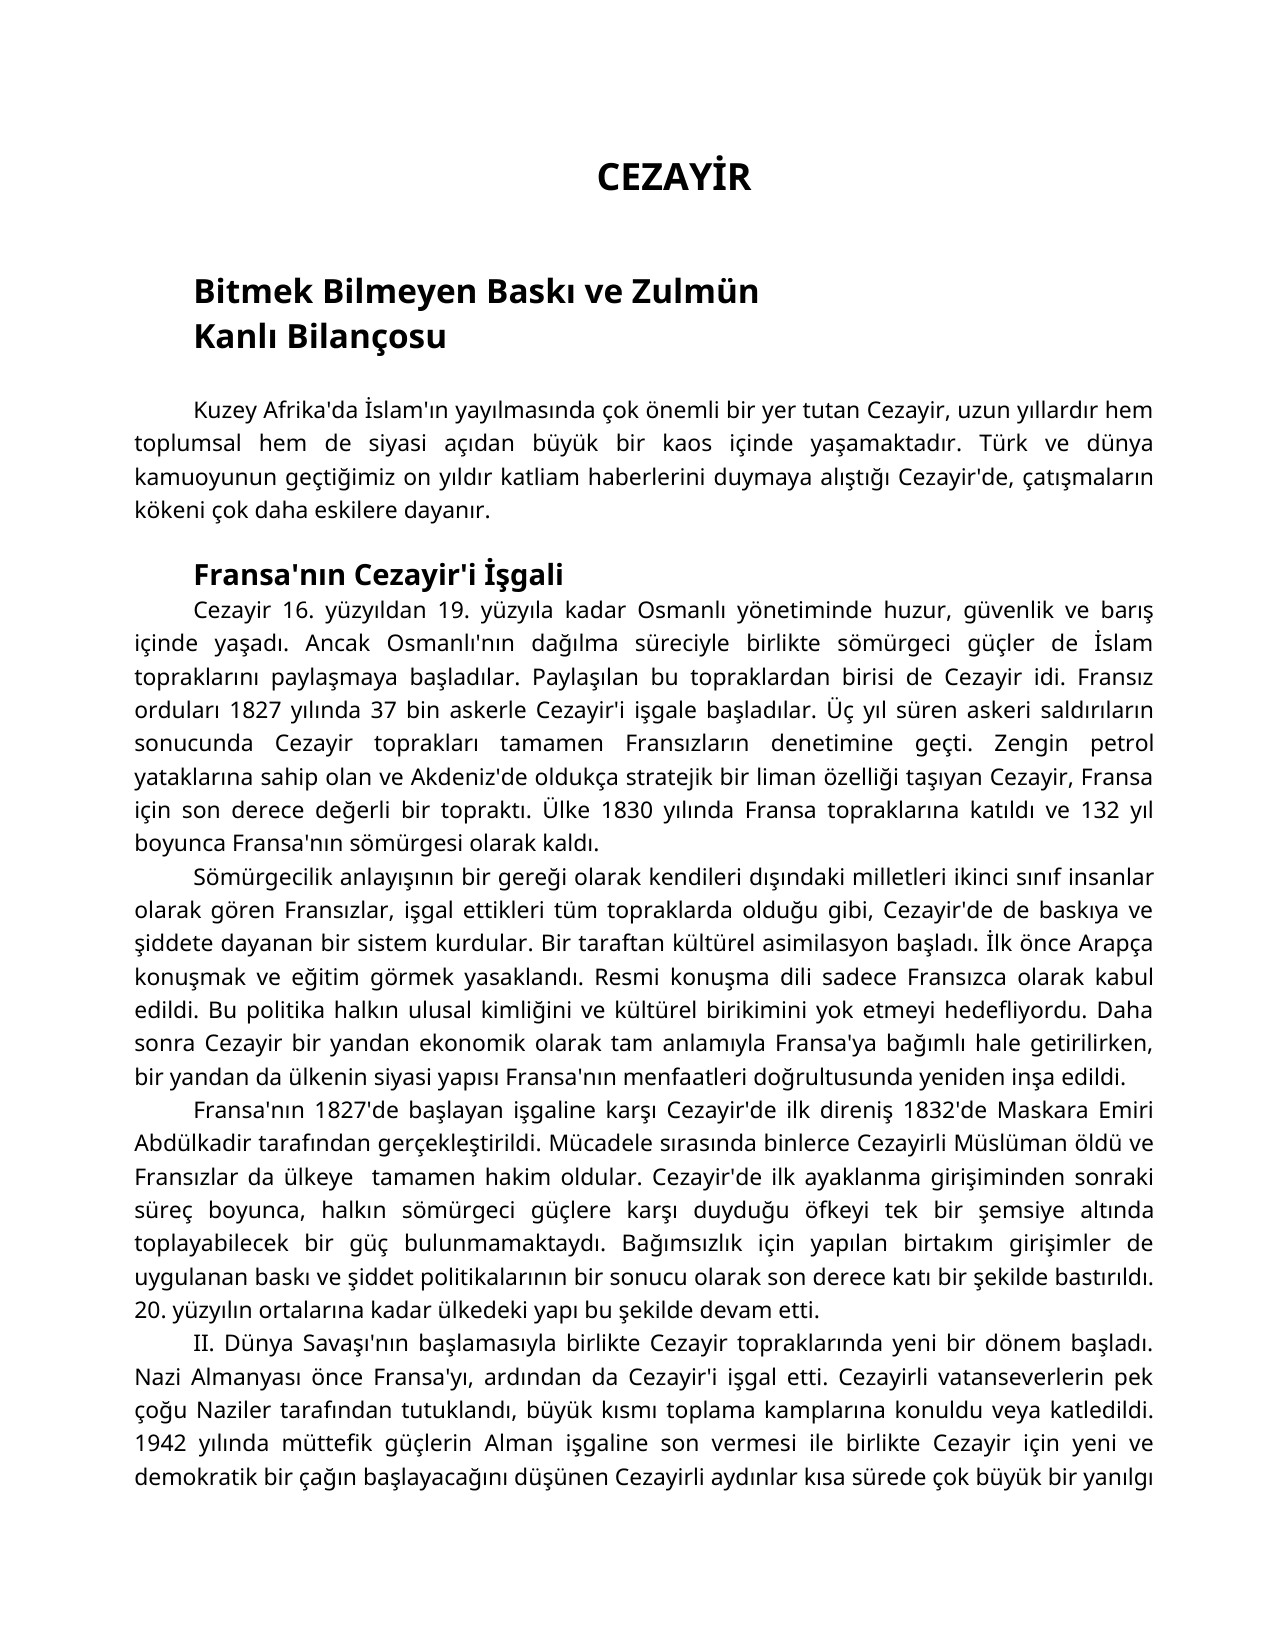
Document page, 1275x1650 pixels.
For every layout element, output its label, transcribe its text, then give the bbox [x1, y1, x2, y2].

subtitle Bitmek Bilmeyen Baskı ve Zulmün [134, 268, 1155, 313]
subtitle Kanlı Bilançosu [134, 313, 1155, 358]
text Cezayir 16. yüzyıldan 19. yüzyıla kadar Osmanlı yönetiminde huzur, güvenlik ve barış içinde yaşadı. Ancak Osmanlı'nın dağılma süreciyle birlikte sömürgeci güçler de İslam topraklarını paylaşmaya başladılar. Paylaşılan bu topraklardan birisi de Cezayir idi. Fransız orduları 1827 yılında 37 bin askerle Cezayir'i işgale başladılar. Üç yıl süren askeri saldırıların sonucunda Cezayir toprakları tamamen Fransızların denetimine geçti. Zengin petrol yataklarına sahip olan ve Akdeniz'de oldukça stratejik bir liman özelliği taşıyan Cezayir, Fransa için son derece değerli bir topraktı. Ülke 1830 yılında Fransa topraklarına katıldı ve 132 yıl boyunca Fransa'nın sömürgesi olarak kaldı. [134, 592, 1155, 858]
text Sömürgecilik anlayışının bir gereği olarak kendileri dışındaki milletleri ikinci sınıf insanlar olarak gören Fransızlar, işgal ettikleri tüm topraklarda olduğu gibi, Cezayir'de de baskıya ve şiddete dayanan bir sistem kurdular. Bir taraftan kültürel asimilasyon başladı. İlk önce Arapça konuşmak ve eğitim görmek yasaklandı. Resmi konuşma dili sadece Fransızca olarak kabul edildi. Bu politika halkın ulusal kimliğini ve kültürel birikimini yok etmeyi hedefliyordu. Daha sonra Cezayir bir yandan ekonomik olarak tam anlamıyla Fransa'ya bağımlı hale getirilirken, bir yandan da ülkenin siyasi yapısı Fransa'nın menfaatleri doğrultusunda yeniden inşa edildi. [134, 858, 1155, 1092]
text II. Dünya Savaşı'nın başlamasıyla birlikte Cezayir topraklarında yeni bir dönem başladı. Nazi Almanyası önce Fransa'yı, ardından da Cezayir'i işgal etti. Cezayirli vatanseverlerin pek çoğu Naziler tarafından tutuklandı, büyük kısmı toplama kamplarına konuldu veya katledildi. 1942 yılında müttefik güçlerin Alman işgaline son vermesi ile birlikte Cezayir için yeni ve demokratik bir çağın başlayacağını düşünen Cezayirli aydınlar kısa sürede çok büyük bir yanılgı [134, 1325, 1155, 1492]
text Fransa'nın 1827'de başlayan işgaline karşı Cezayir'de ilk direniş 1832'de Maskara Emiri Abdülkadir tarafından gerçekleştirildi. Mücadele sırasında binlerce Cezayirli Müslüman öldü ve Fransızlar da ülkeye tamamen hakim oldular. Cezayir'de ilk ayaklanma girişiminden sonraki süreç boyunca, halkın sömürgeci güçlere karşı duyduğu öfkeyi tek bir şemsiye altında toplayabilecek bir güç bulunmamaktaydı. Bağımsızlık için yapılan birtakım girişimler de uygulanan baskı ve şiddet politikalarının bir sonucu olarak son derece katı bir şekilde bastırıldı. 20. yüzyılın ortalarına kadar ülkedeki yapı bu şekilde devam etti. [134, 1092, 1155, 1325]
subtitle CEZAYİR [134, 150, 1155, 201]
text Kuzey Afrika'da İslam'ın yayılmasında çok önemli bir yer tutan Cezayir, uzun yıllardır hem toplumsal hem de siyasi açıdan büyük bir kaos içinde yaşamaktadır. Türk ve dünya kamuoyunun geçtiğimiz on yıldır katliam haberlerini duymaya alıştığı Cezayir'de, çatışmaların kökeni çok daha eskilere dayanır. [134, 392, 1155, 525]
subtitle Fransa'nın Cezayir'i İşgali [134, 558, 1155, 592]
